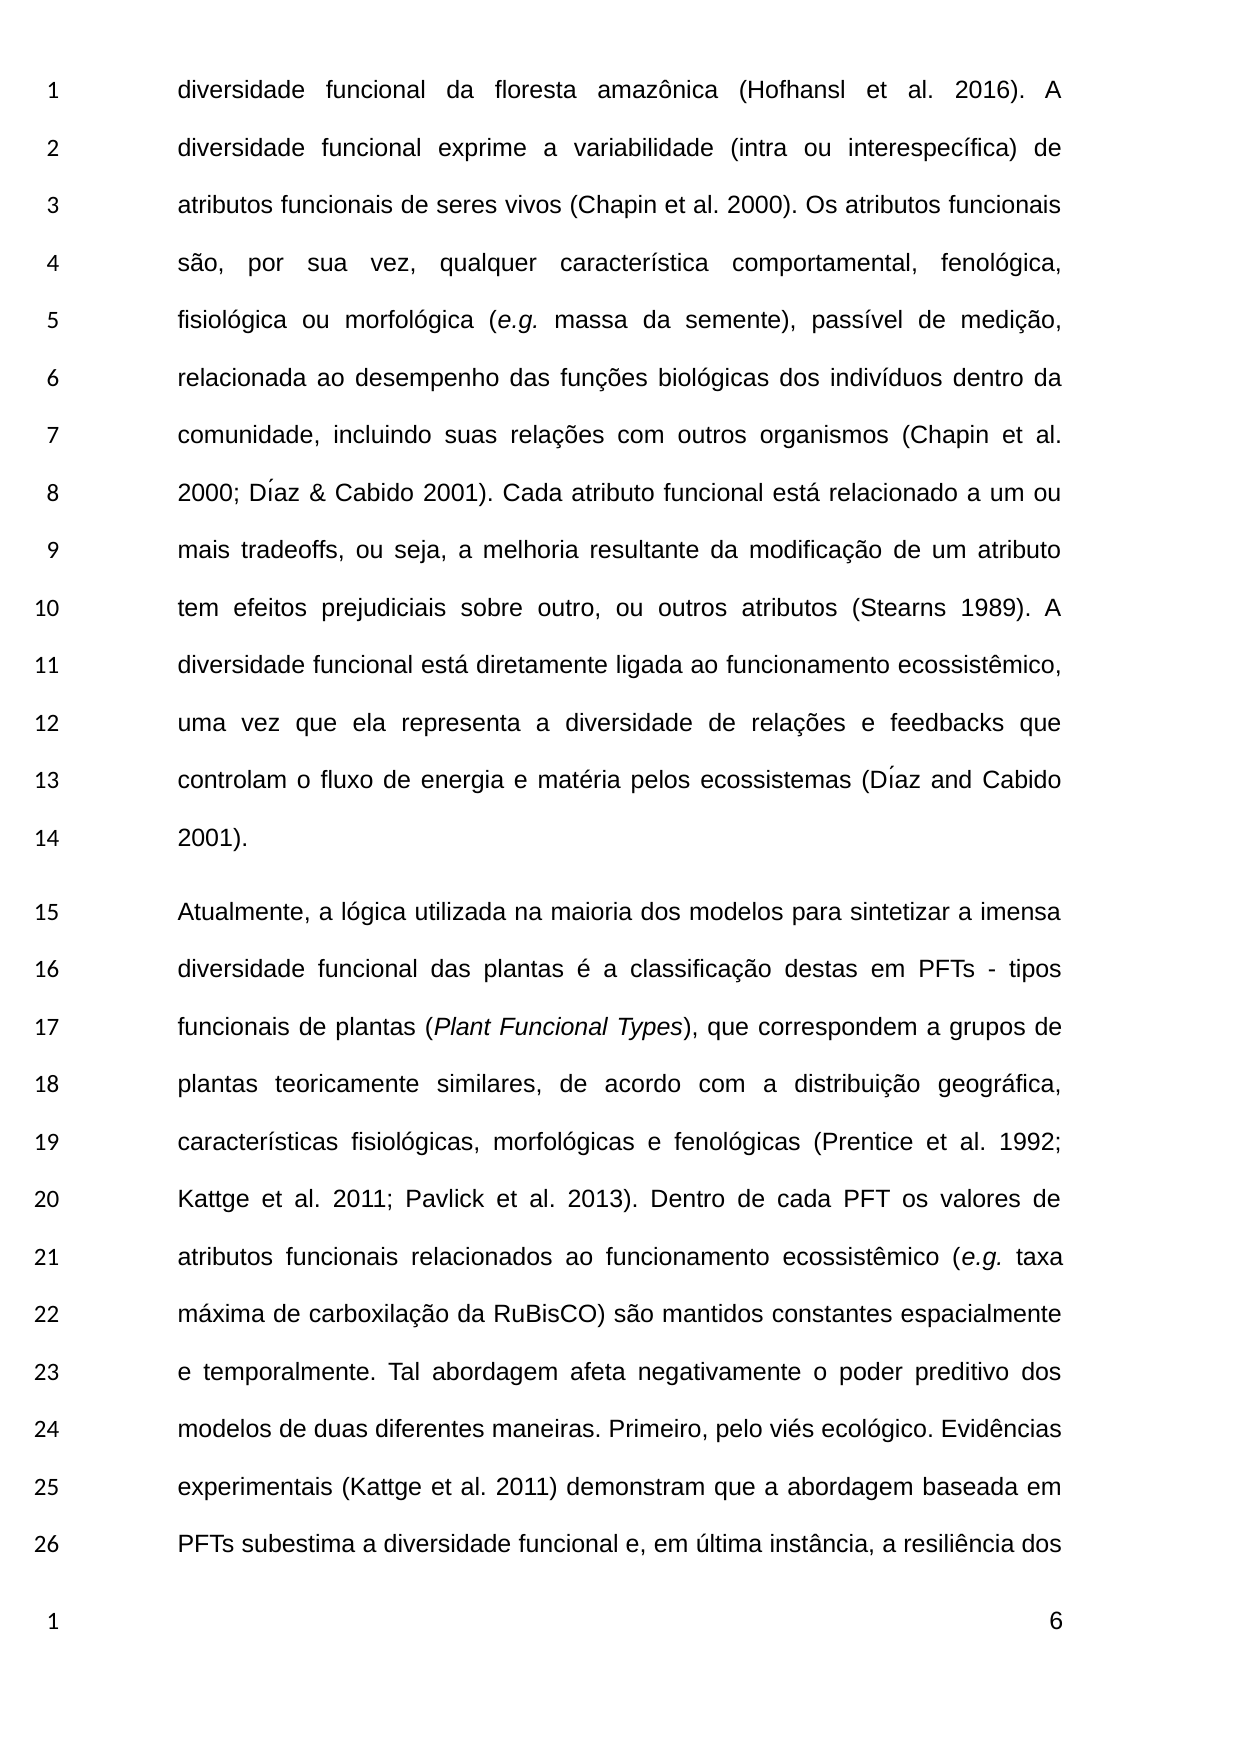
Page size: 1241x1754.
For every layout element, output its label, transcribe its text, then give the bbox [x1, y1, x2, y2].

text Atualmente, a lógica utilizada na maioria dos modelos para sintetizar a imensa diversidade funcional das plantas é a classificação destas em PFTs - tipos funcionais de plantas (Plant Funcional Types), que correspondem a grupos de plantas teoricamente similares, de acordo com a distribuição geográfica, características fisiológicas, morfológicas e fenológicas (Prentice et al. 1992; Kattge et al. 2011; Pavlick et al. 2013). Dentro de cada PFT os valores de atributos funcionais relacionados ao funcionamento ecossistêmico (e.g. taxa máxima de carboxilação da RuBisCO) são mantidos constantes espacialmente e temporalmente. Tal abordagem afeta negativamente o poder preditivo dos modelos de duas diferentes maneiras. Primeiro, pelo viés ecológico. Evidências experimentais (Kattge et al. 2011) demonstram que a abordagem baseada em PFTs subestima a diversidade funcional e, em última instância, a resiliência dos [177, 897, 1063, 1558]
text diversidade funcional da floresta amazônica (Hofhansl et al. 2016). A diversidade funcional exprime a variabilidade (intra ou interespecífica) de atributos funcionais de seres vivos (Chapin et al. 2000). Os atributos funcionais são, por sua vez, qualquer característica comportamental, fenológica, fisiológica ou morfológica (e.g. massa da semente), passível de medição, relacionada ao desempenho das funções biológicas dos indivíduos dentro da comunidade, incluindo suas relações com outros organismos (Chapin et al. 2000; Dı́az & Cabido 2001). Cada atributo funcional está relacionado a um ou mais tradeoffs, ou seja, a melhoria resultante da modificação de um atributo tem efeitos prejudiciais sobre outro, ou outros atributos (Stearns 1989). A diversidade funcional está diretamente ligada ao funcionamento ecossistêmico, uma vez que ela representa a diversidade de relações e feedbacks que controlam o fluxo de energia e matéria pelos ecossistemas (Dı́az and Cabido 2001). [177, 75, 1063, 851]
